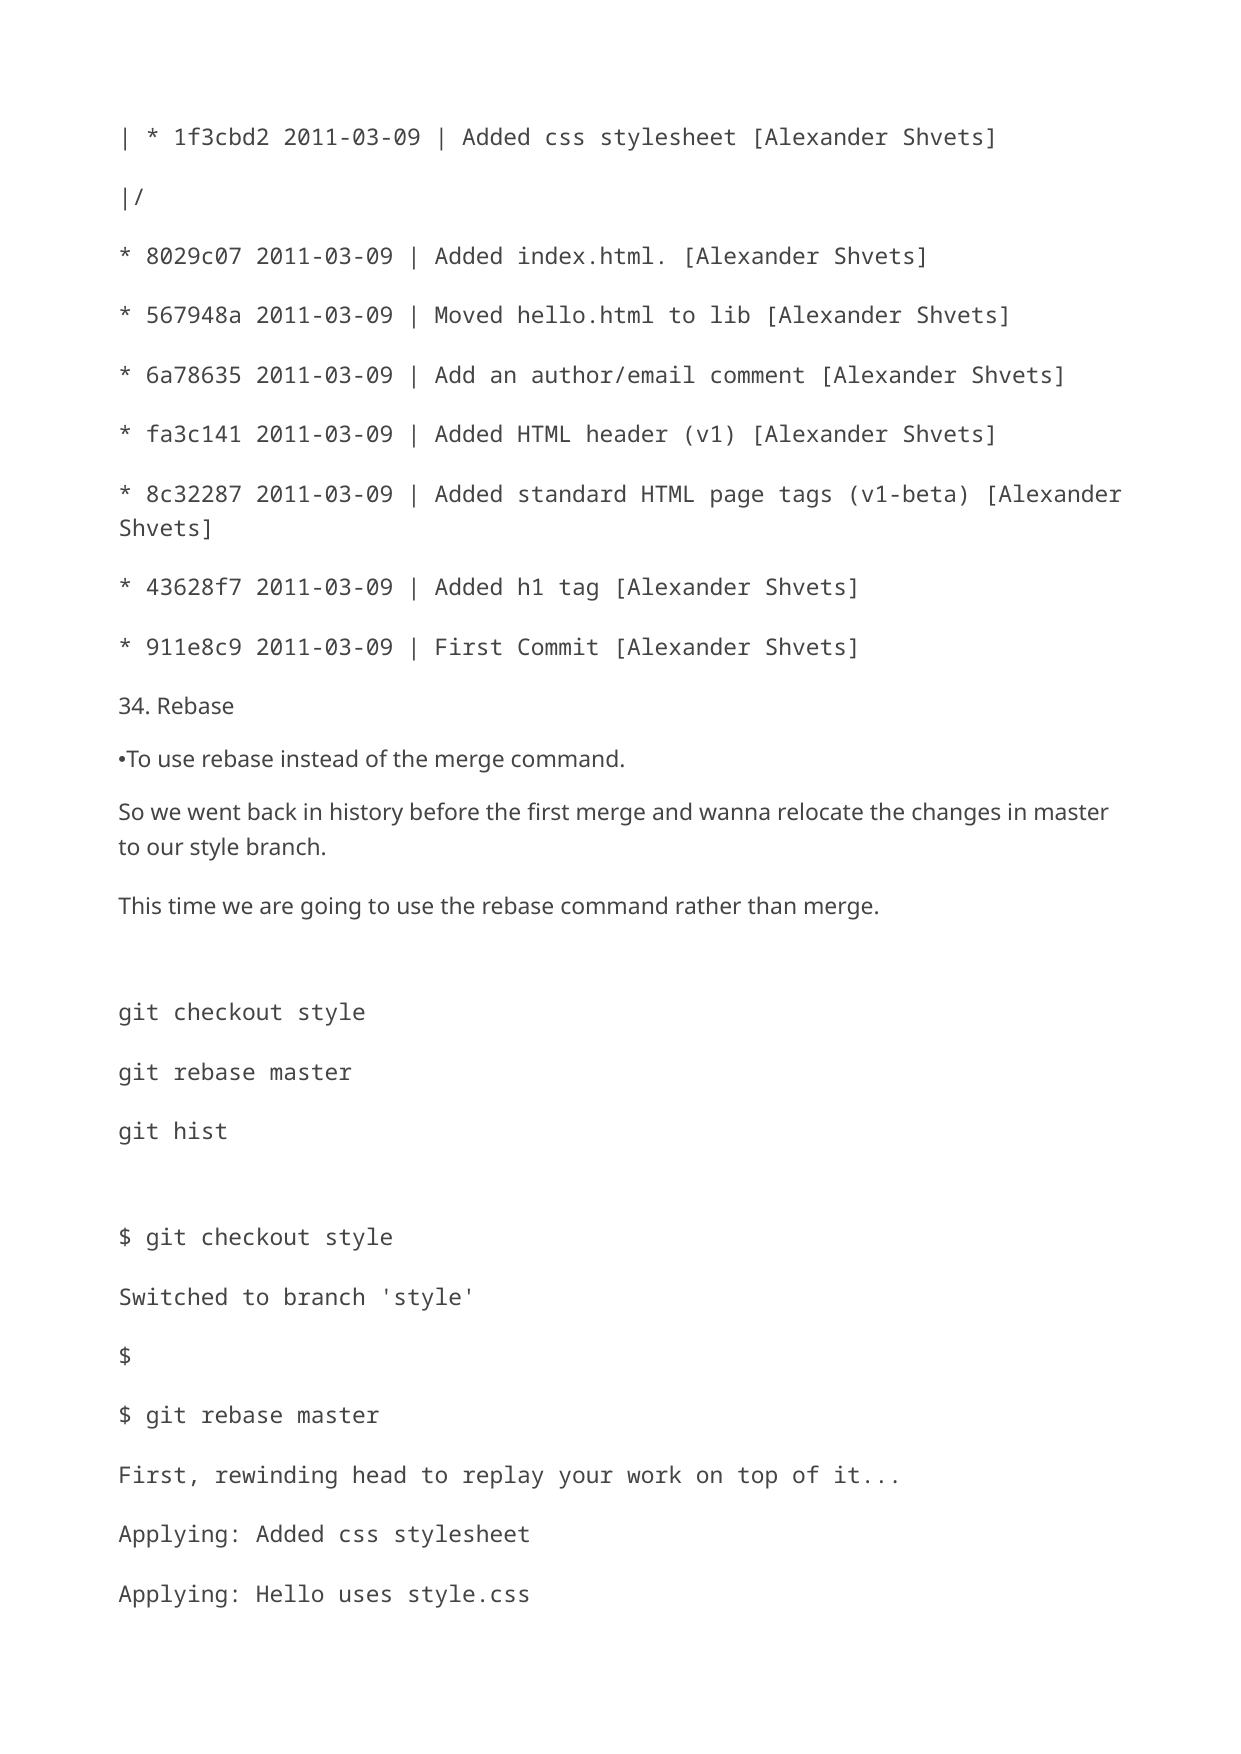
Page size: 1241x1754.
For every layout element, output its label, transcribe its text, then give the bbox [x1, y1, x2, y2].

text $ git rebase master [118, 1396, 1122, 1431]
subtitle RESULT: [118, 1187, 1122, 1218]
text |/ [118, 177, 1122, 212]
text * fa3c141 2011-03-09 | Added HTML header (v1) [Alexander Shvets] [118, 415, 1122, 449]
text git checkout style [118, 993, 1122, 1027]
subtitle 34. Rebase [118, 687, 1122, 721]
list To use rebase instead of the merge command. [118, 740, 1122, 774]
text First, rewinding head to replay your work on top of it... [118, 1456, 1122, 1490]
text | * 1f3cbd2 2011-03-09 | Added css stylesheet [Alexander Shvets] [118, 118, 1122, 152]
text * 8029c07 2011-03-09 | Added index.html. [Alexander Shvets] [118, 237, 1122, 271]
text * 43628f7 2011-03-09 | Added h1 tag [Alexander Shvets] [118, 568, 1122, 602]
text * 8c32287 2011-03-09 | Added standard HTML page tags (v1-beta) [Alexander Shvets] [118, 474, 1122, 543]
text Applying: Hello uses style.css [118, 1574, 1122, 1609]
text git rebase master [118, 1052, 1122, 1087]
subtitle RUN: [118, 962, 1122, 993]
text So we went back in history before the first merge and wanna relocate the changes in master to our style branch. [118, 793, 1122, 862]
text Switched to branch 'style' [118, 1277, 1122, 1312]
text * 911e8c9 2011-03-09 | First Commit [Alexander Shvets] [118, 627, 1122, 662]
text Applying: Added css stylesheet [118, 1515, 1122, 1549]
text $ git checkout style [118, 1218, 1122, 1252]
text git hist [118, 1112, 1122, 1146]
text * 6a78635 2011-03-09 | Add an author/email comment [Alexander Shvets] [118, 356, 1122, 390]
text * 567948a 2011-03-09 | Moved hello.html to lib [Alexander Shvets] [118, 296, 1122, 331]
text $ [118, 1337, 1122, 1371]
text This time we are going to use the rebase command rather than merge. [118, 887, 1122, 921]
